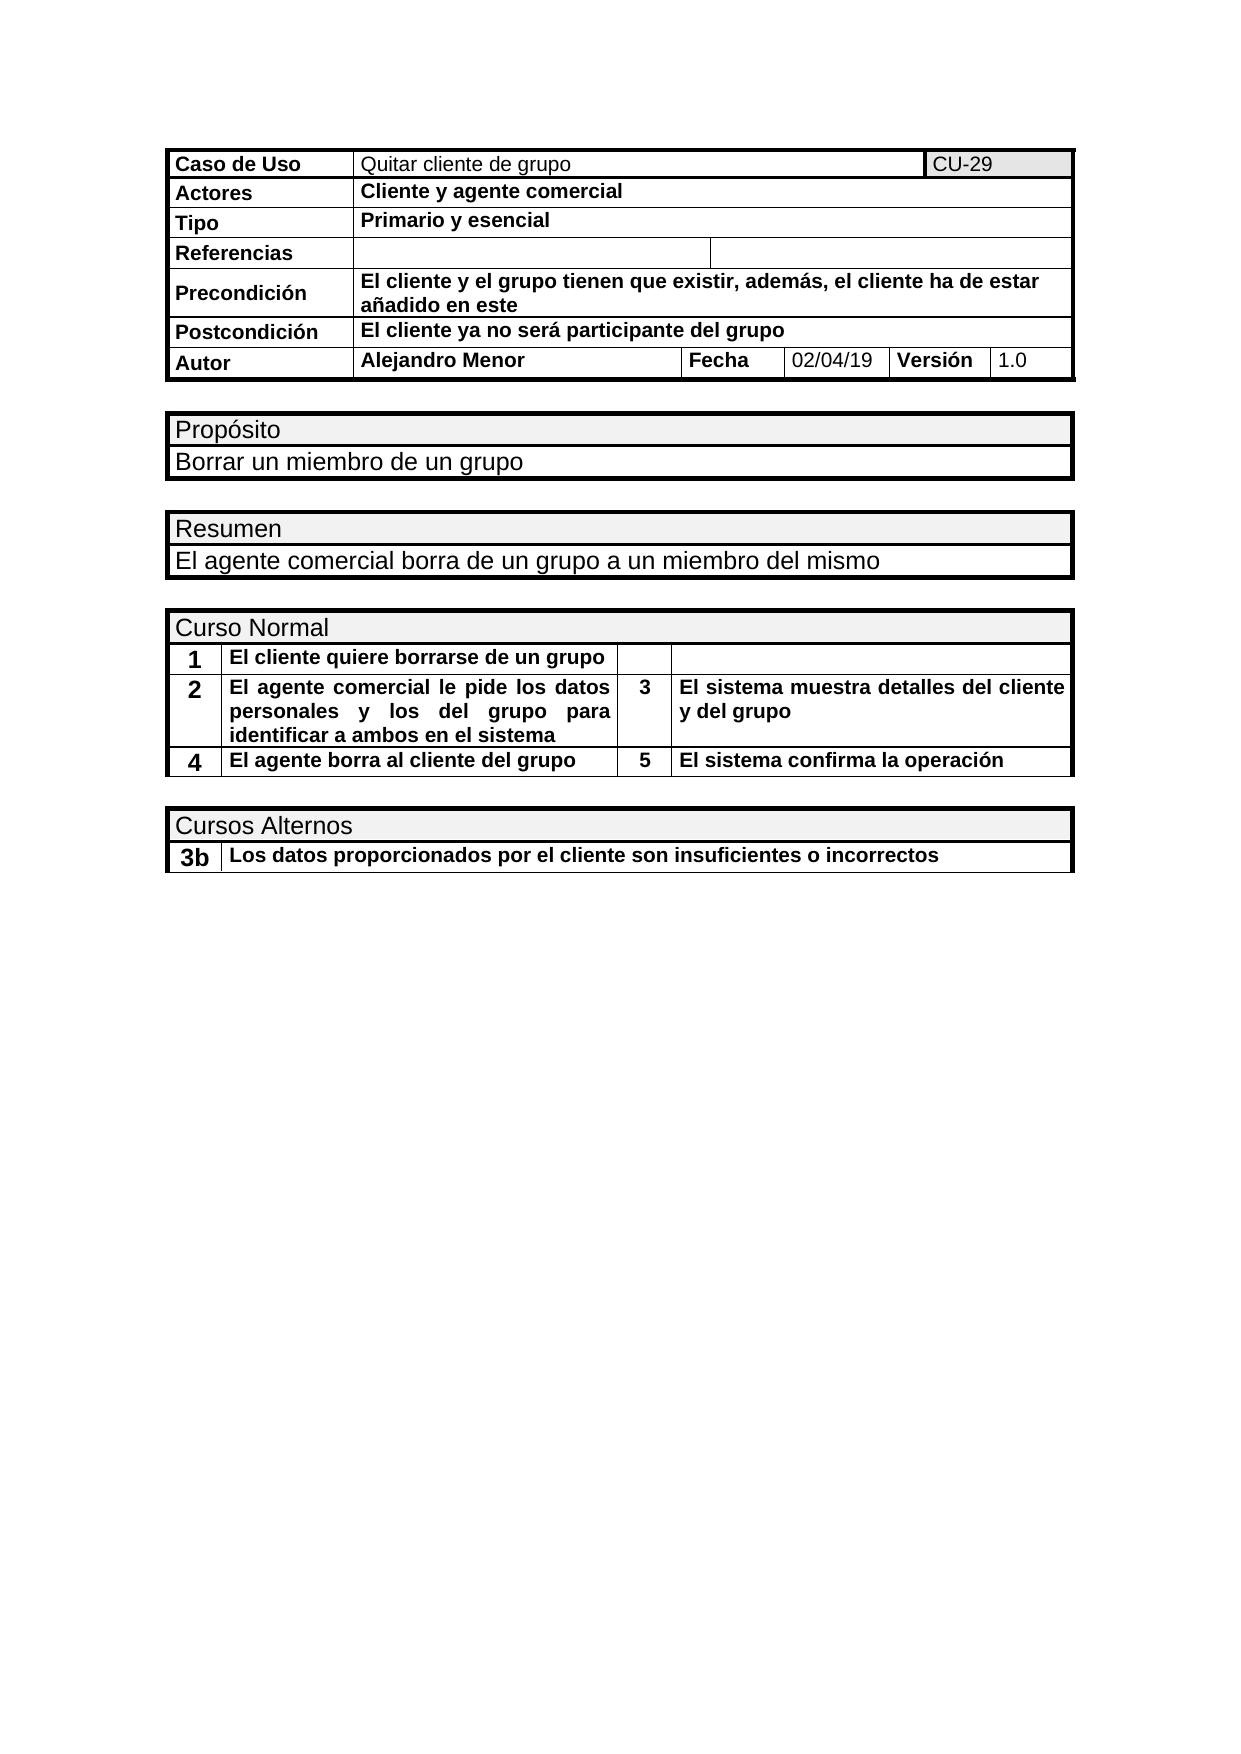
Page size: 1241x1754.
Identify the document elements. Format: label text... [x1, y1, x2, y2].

table_cell Autor [170, 348, 353, 377]
table_cell [672, 645, 1070, 673]
table_cell 3 [618, 675, 671, 746]
table_cell El cliente ya no será participante del grupo [354, 318, 1071, 347]
table_cell Fecha [682, 348, 784, 377]
table_header CU-29 [927, 152, 1071, 176]
table_header Quitar cliente de grupo [354, 152, 923, 176]
table_cell Cliente y agente comercial [354, 179, 1071, 207]
table_cell Postcondición [170, 318, 353, 347]
table_cell 3b [170, 843, 221, 871]
table_cell 1.0 [991, 348, 1071, 377]
table_cell 2 [170, 675, 221, 746]
table_cell 4 [170, 748, 221, 776]
table_cell 02/04/19 [785, 348, 889, 377]
table_cell El agente borra al cliente del grupo [222, 748, 617, 776]
table_cell El cliente quiere borrarse de un grupo [222, 645, 617, 673]
table_header Caso de Uso [170, 152, 353, 176]
table_cell Versión [890, 348, 990, 377]
table_cell 5 [618, 748, 671, 776]
table_header Cursos Alternos [170, 811, 1070, 839]
table_cell Precondición [170, 269, 353, 316]
table_cell Actores [170, 179, 353, 207]
table_cell Primario y esencial [354, 208, 1071, 237]
table_header Resumen [170, 514, 1070, 543]
table_cell Alejandro Menor [354, 348, 681, 377]
table_cell Los datos proporcionados por el cliente son insuficientes o incorrectos [222, 843, 1070, 871]
table_cell [354, 238, 710, 267]
table_cell [711, 238, 1071, 267]
table_header Curso Normal [170, 613, 1070, 642]
table_cell El agente comercial le pide los datos personales y los del grupo para identificar a ambos en el sistema [222, 675, 617, 746]
table_cell Borrar un miembro de un grupo [170, 447, 1070, 476]
table_cell El sistema confirma la operación [672, 748, 1070, 776]
table_cell El agente comercial borra de un grupo a un miembro del mismo [170, 546, 1070, 575]
table_cell 1 [170, 645, 221, 673]
table_cell Referencias [170, 238, 353, 267]
table_cell Tipo [170, 208, 353, 237]
table_cell El sistema muestra detalles del cliente y del grupo [672, 675, 1070, 746]
table_header Propósito [170, 416, 1070, 444]
table_cell El cliente y el grupo tienen que existir, además, el cliente ha de estar añadido en este [354, 269, 1071, 316]
table_cell [618, 645, 671, 673]
